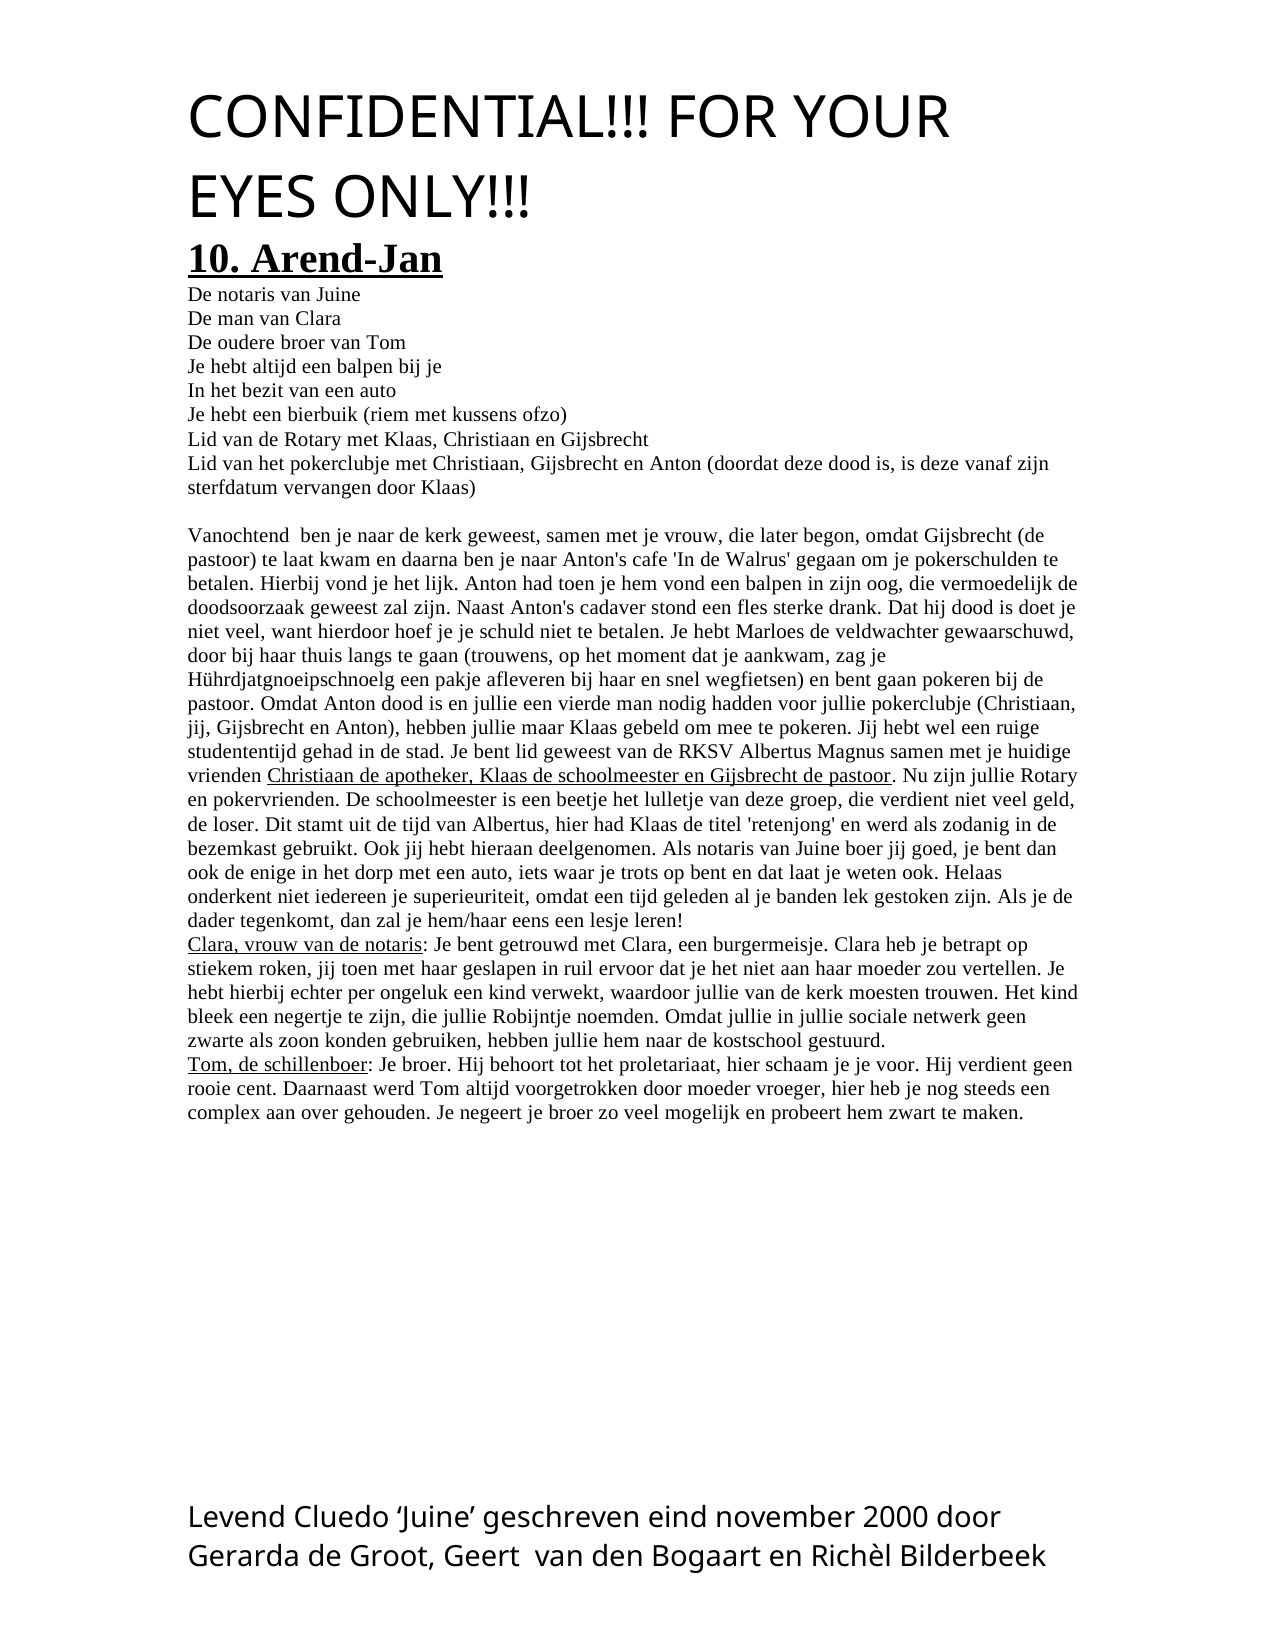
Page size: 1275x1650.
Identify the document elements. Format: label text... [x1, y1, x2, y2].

text Clara, vrouw van de notaris: Je bent getrouwd met Clara, een burgermeisje. Clara heb je betrapt op stiekem roken, jij toen met haar geslapen in ruil ervoor dat je het niet aan haar moeder zou vertellen. Je hebt hierbij echter per ongeluk een kind verwekt, waardoor jullie van de kerk moesten trouwen. Het kind bleek een negertje te zijn, die jullie Robijntje noemden. Omdat jullie in jullie sociale netwerk geen zwarte als zoon konden gebruiken, hebben jullie hem naar de kostschool gestuurd. [187, 932, 1087, 1052]
text Lid van de Rotary met Klaas, Christiaan en Gijsbrecht [187, 426, 1087, 450]
text 10. Arend-Jan [187, 234, 1087, 282]
text De man van Clara [187, 306, 1087, 330]
text De oudere broer van Tom [187, 330, 1087, 354]
text Lid van het pokerclubje met Christiaan, Gijsbrecht en Anton (doordat deze dood is, is deze vanaf zijn sterfdatum vervangen door Klaas) [187, 450, 1087, 498]
text Vanochtend ben je naar de kerk geweest, samen met je vrouw, die later begon, omdat Gijsbrecht (de pastoor) te laat kwam en daarna ben je naar Anton's cafe 'In de Walrus' gegaan om je pokerschulden te betalen. Hierbij vond je het lijk. Anton had toen je hem vond een balpen in zijn oog, die vermoedelijk de doodsoorzaak geweest zal zijn. Naast Anton's cadaver stond een fles sterke drank. Dat hij dood is doet je niet veel, want hierdoor hoef je je schuld niet te betalen. Je hebt Marloes de veldwachter gewaarschuwd, door bij haar thuis langs te gaan (trouwens, op het moment dat je aankwam, zag je Hührdjatgnoeipschnoelg een pakje afleveren bij haar en snel wegfietsen) en bent gaan pokeren bij de pastoor. Omdat Anton dood is en jullie een vierde man nodig hadden voor jullie pokerclubje (Christiaan, jij, Gijsbrecht en Anton), hebben jullie maar Klaas gebeld om mee te pokeren. Jij hebt wel een ruige studententijd gehad in de stad. Je bent lid geweest van de RKSV Albertus Magnus samen met je huidige vrienden Christiaan de apotheker, Klaas de schoolmeester en Gijsbrecht de pastoor. Nu zijn jullie Rotary en pokervrienden. De schoolmeester is een beetje het lulletje van deze groep, die verdient niet veel geld, de loser. Dit stamt uit de tijd van Albertus, hier had Klaas de titel 'retenjong' en werd als zodanig in de bezemkast gebruikt. Ook jij hebt hieraan deelgenomen. Als notaris van Juine boer jij goed, je bent dan ook de enige in het dorp met een auto, iets waar je trots op bent en dat laat je weten ook. Helaas onderkent niet iedereen je superieuriteit, omdat een tijd geleden al je banden lek gestoken zijn. Als je de dader tegenkomt, dan zal je hem/haar eens een lesje leren! [187, 523, 1087, 932]
text Je hebt altijd een balpen bij je [187, 354, 1087, 378]
text De notaris van Juine [187, 282, 1087, 306]
text Tom, de schillenboer: Je broer. Hij behoort tot het proletariaat, hier schaam je je voor. Hij verdient geen rooie cent. Daarnaast werd Tom altijd voorgetrokken door moeder vroeger, hier heb je nog steeds een complex aan over gehouden. Je negeert je broer zo veel mogelijk en probeert hem zwart te maken. [187, 1052, 1087, 1124]
text Je hebt een bierbuik (riem met kussens ofzo) [187, 402, 1087, 426]
text In het bezit van een auto [187, 378, 1087, 402]
